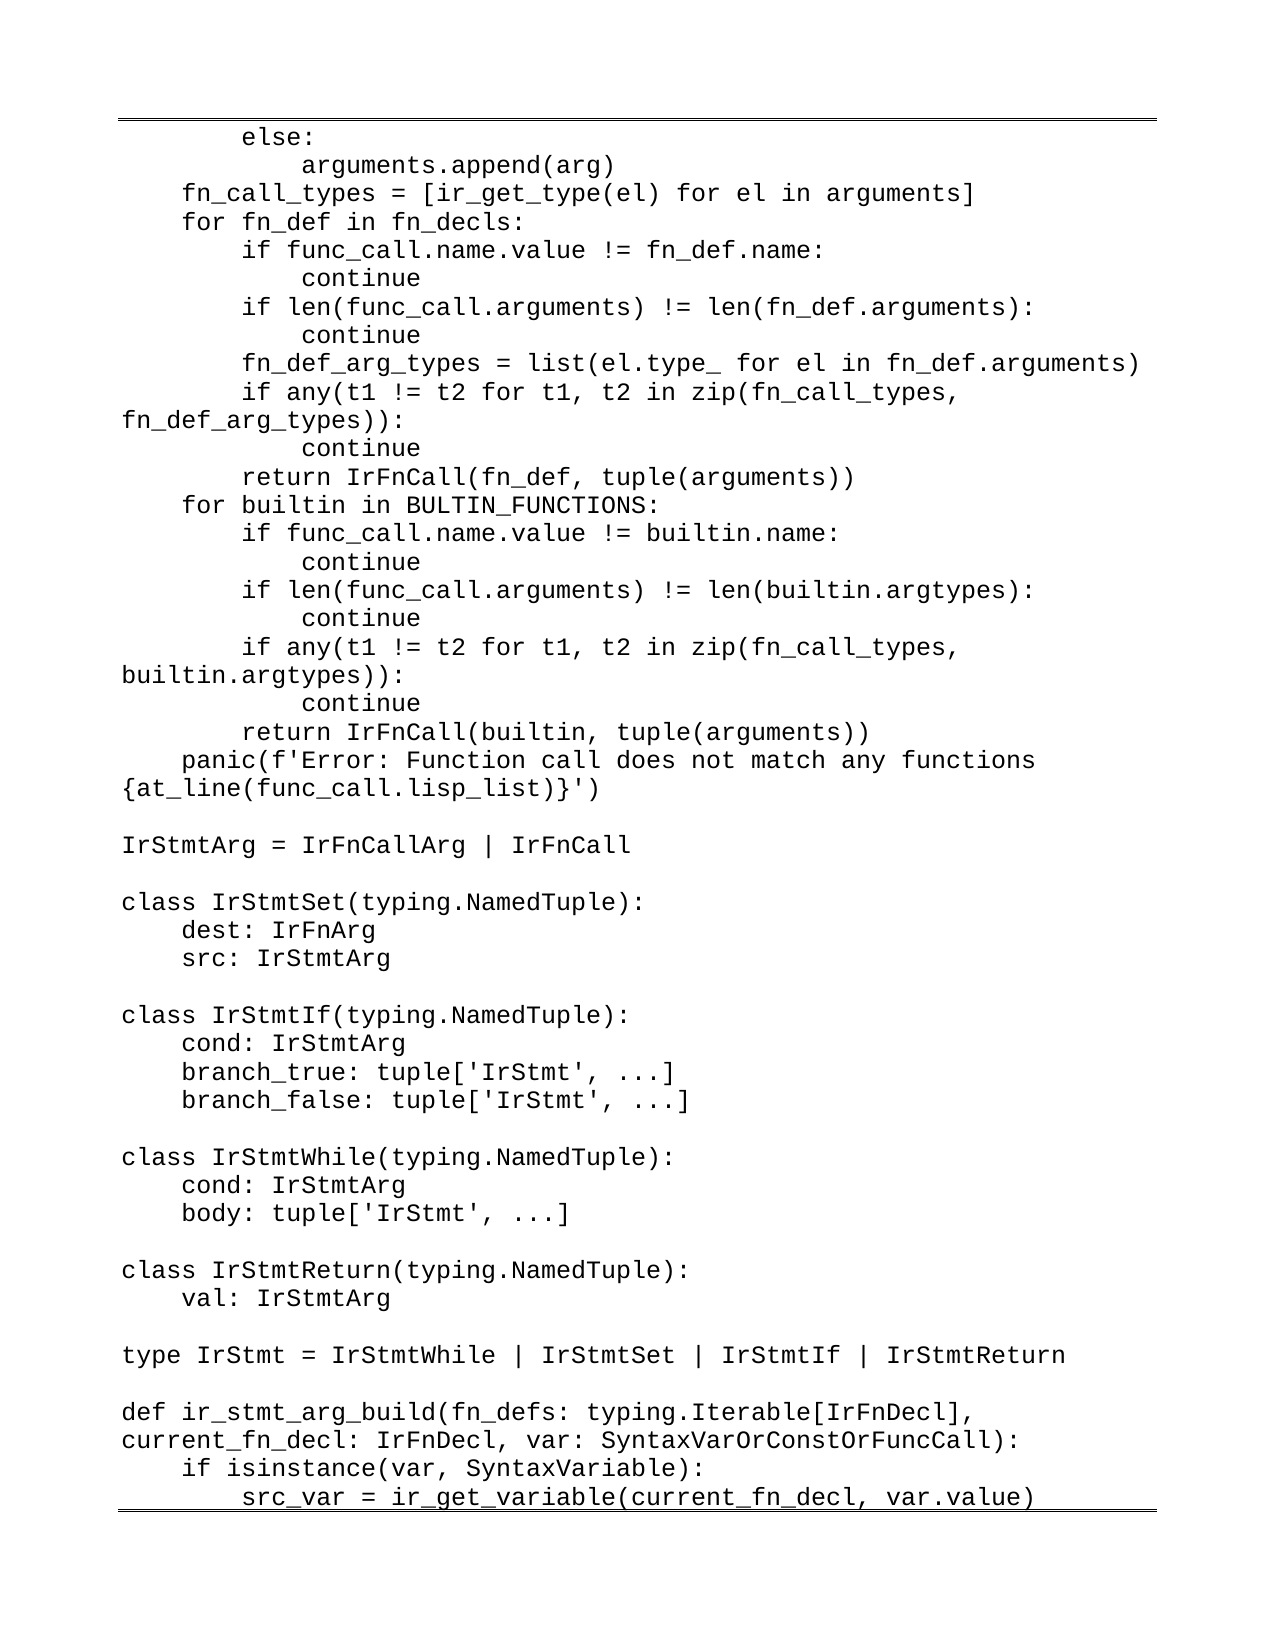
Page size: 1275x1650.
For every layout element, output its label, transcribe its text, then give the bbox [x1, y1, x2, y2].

text def ir_stmt_arg_build(fn_defs: typing.Iterable[IrFnDecl], current_fn_decl: IrFnDecl, var: SyntaxVarOrConstOrFuncCall): [118, 1393, 1157, 1450]
text class IrStmtWhile(typing.NamedTuple): [118, 1138, 1157, 1166]
text val: IrStmtArg [118, 1280, 1157, 1314]
text return IrFnCall(fn_def, tuple(arguments)) [118, 458, 1157, 486]
text continue [118, 685, 1157, 713]
text if any(t1 != t2 for t1, t2 in zip(fn_call_types, fn_def_arg_types)): [118, 373, 1157, 430]
text cond: IrStmtArg [118, 1166, 1157, 1195]
text continue [118, 260, 1157, 288]
text branch_true: tuple['IrStmt', ...] [118, 1053, 1157, 1081]
text continue [118, 543, 1157, 571]
text branch_false: tuple['IrStmt', ...] [118, 1081, 1157, 1116]
text fn_def_arg_types = list(el.type_ for el in fn_def.arguments) [118, 345, 1157, 373]
text class IrStmtIf(typing.NamedTuple): [118, 996, 1157, 1025]
text if any(t1 != t2 for t1, t2 in zip(fn_call_types, builtin.argtypes)): [118, 628, 1157, 685]
text continue [118, 316, 1157, 345]
text fn_call_types = [ir_get_type(el) for el in arguments] [118, 175, 1157, 203]
text panic(f'Error: Function call does not match any functions {at_line(func_call.lisp_list)}') [118, 741, 1157, 804]
text if func_call.name.value != fn_def.name: [118, 231, 1157, 260]
text class IrStmtReturn(typing.NamedTuple): [118, 1251, 1157, 1280]
text src_var = ir_get_variable(current_fn_decl, var.value) [118, 1478, 1157, 1509]
text IrStmtArg = IrFnCallArg | IrFnCall [118, 826, 1157, 861]
text arguments.append(arg) [118, 146, 1157, 175]
text src: IrStmtArg [118, 940, 1157, 974]
text continue [118, 430, 1157, 458]
text for fn_def in fn_decls: [118, 203, 1157, 231]
text body: tuple['IrStmt', ...] [118, 1195, 1157, 1229]
text return IrFnCall(builtin, tuple(arguments)) [118, 713, 1157, 741]
text if isinstance(var, SyntaxVariable): [118, 1450, 1157, 1478]
text if len(func_call.arguments) != len(fn_def.arguments): [118, 288, 1157, 316]
text if func_call.name.value != builtin.name: [118, 515, 1157, 543]
text cond: IrStmtArg [118, 1025, 1157, 1053]
text for builtin in BULTIN_FUNCTIONS: [118, 486, 1157, 515]
text type IrStmt = IrStmtWhile | IrStmtSet | IrStmtIf | IrStmtReturn [118, 1336, 1157, 1371]
text if len(func_call.arguments) != len(builtin.argtypes): [118, 571, 1157, 600]
text else: [118, 121, 1157, 146]
text dest: IrFnArg [118, 911, 1157, 940]
text class IrStmtSet(typing.NamedTuple): [118, 883, 1157, 911]
text continue [118, 600, 1157, 628]
